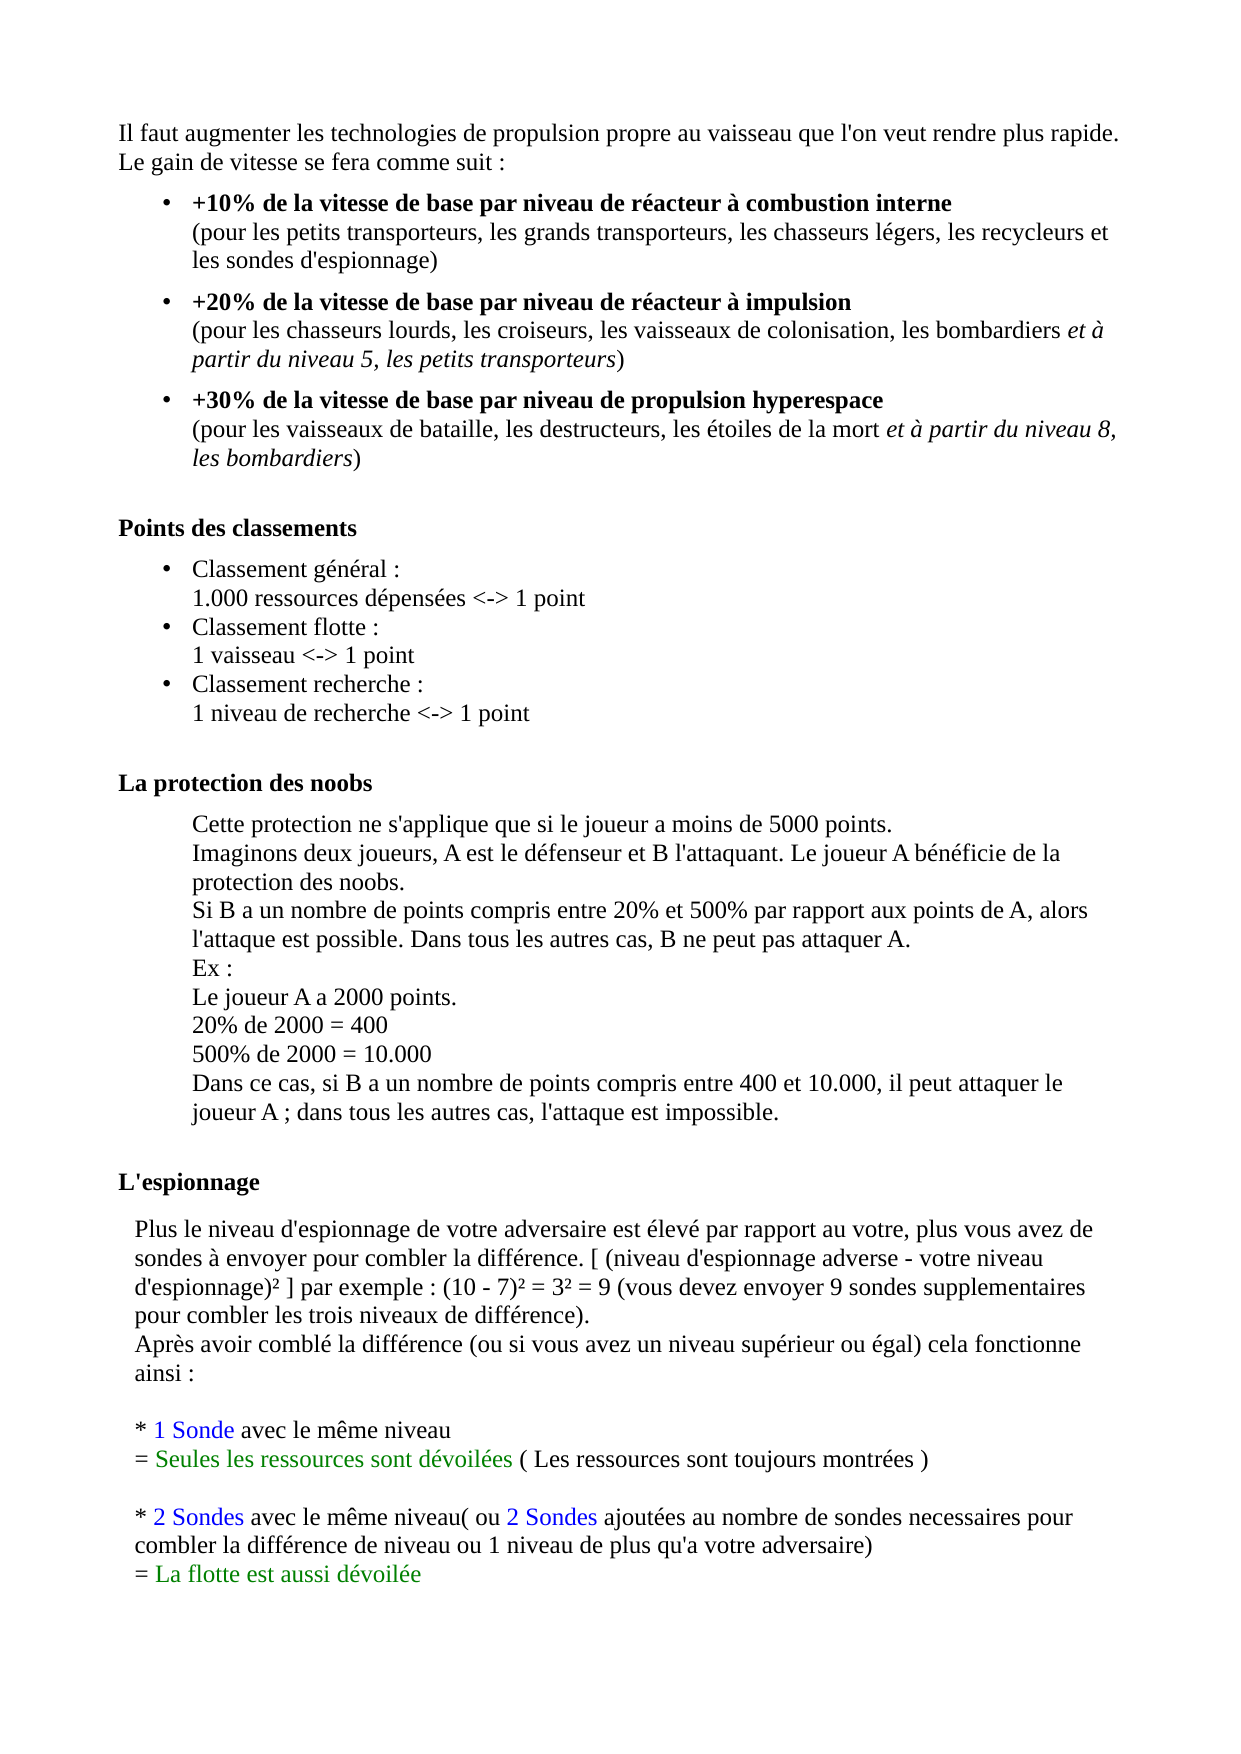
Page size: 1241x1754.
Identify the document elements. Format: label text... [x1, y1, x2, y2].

list Classement général : 1.000 ressources dépensées <-> 1 point [162, 554, 1122, 612]
list +30% de la vitesse de base par niveau de propulsion hyperespace (pour les vaisseaux de bataille, les destructeurs, les étoiles de la mort et à partir du niveau 8, les bombardiers) [162, 386, 1122, 472]
text Il faut augmenter les technologies de propulsion propre au vaisseau que l'on veut rendre plus rapide. Le gain de vitesse se fera comme suit : [118, 118, 1122, 176]
list +20% de la vitesse de base par niveau de réacteur à impulsion (pour les chasseurs lourds, les croiseurs, les vaisseaux de colonisation, les bombardiers et à partir du niveau 5, les petits transporteurs) [162, 287, 1122, 373]
list Classement recherche : 1 niveau de recherche <-> 1 point [162, 669, 1122, 727]
table_header Plus le niveau d'espionnage de votre adversaire est élevé par rapport au votre, plus vous avez de sondes à envoyer pour combler la différence. [ (niveau d'espionnage adverse - votre niveau d'espionnage)² ] par exemple : (10 - 7)² = 3² = 9 (vous devez envoyer 9 sondes supplementaires pour combler les trois niveaux de différence). Après avoir comblé la différence (ou si vous avez un niveau supérieur ou égal) cela fonctionne ainsi : * 1 Sonde avec le même niveau = Seules les ressources sont dévoilées ( Les ressources sont toujours montrées ) * 2 Sondes avec le même niveau( ou 2 Sondes ajoutées au nombre de sondes necessaires pour combler la différence de niveau ou 1 niveau de plus qu'a votre adversaire) = La flotte est aussi dévoilée [128, 1208, 1112, 1623]
list Classement flotte : 1 vaisseau <-> 1 point [162, 612, 1122, 669]
text Points des classements [118, 484, 1122, 542]
text L'espionnage [118, 1138, 1122, 1196]
list +10% de la vitesse de base par niveau de réacteur à combustion interne (pour les petits transporteurs, les grands transporteurs, les chasseurs légers, les recycleurs et les sondes d'espionnage) [162, 188, 1122, 274]
list Cette protection ne s'applique que si le joueur a moins de 5000 points. Imaginons deux joueurs, A est le défenseur et B l'attaquant. Le joueur A bénéficie de la protection des noobs. Si B a un nombre de points compris entre 20% et 500% par rapport aux points de A, alors l'attaque est possible. Dans tous les autres cas, B ne peut pas attaquer A. Ex : Le joueur A a 2000 points. 20% de 2000 = 400 500% de 2000 = 10.000 Dans ce cas, si B a un nombre de points compris entre 400 et 10.000, il peut attaquer le joueur A ; dans tous les autres cas, l'attaque est impossible. [162, 809, 1122, 1126]
text La protection des noobs [118, 739, 1122, 797]
